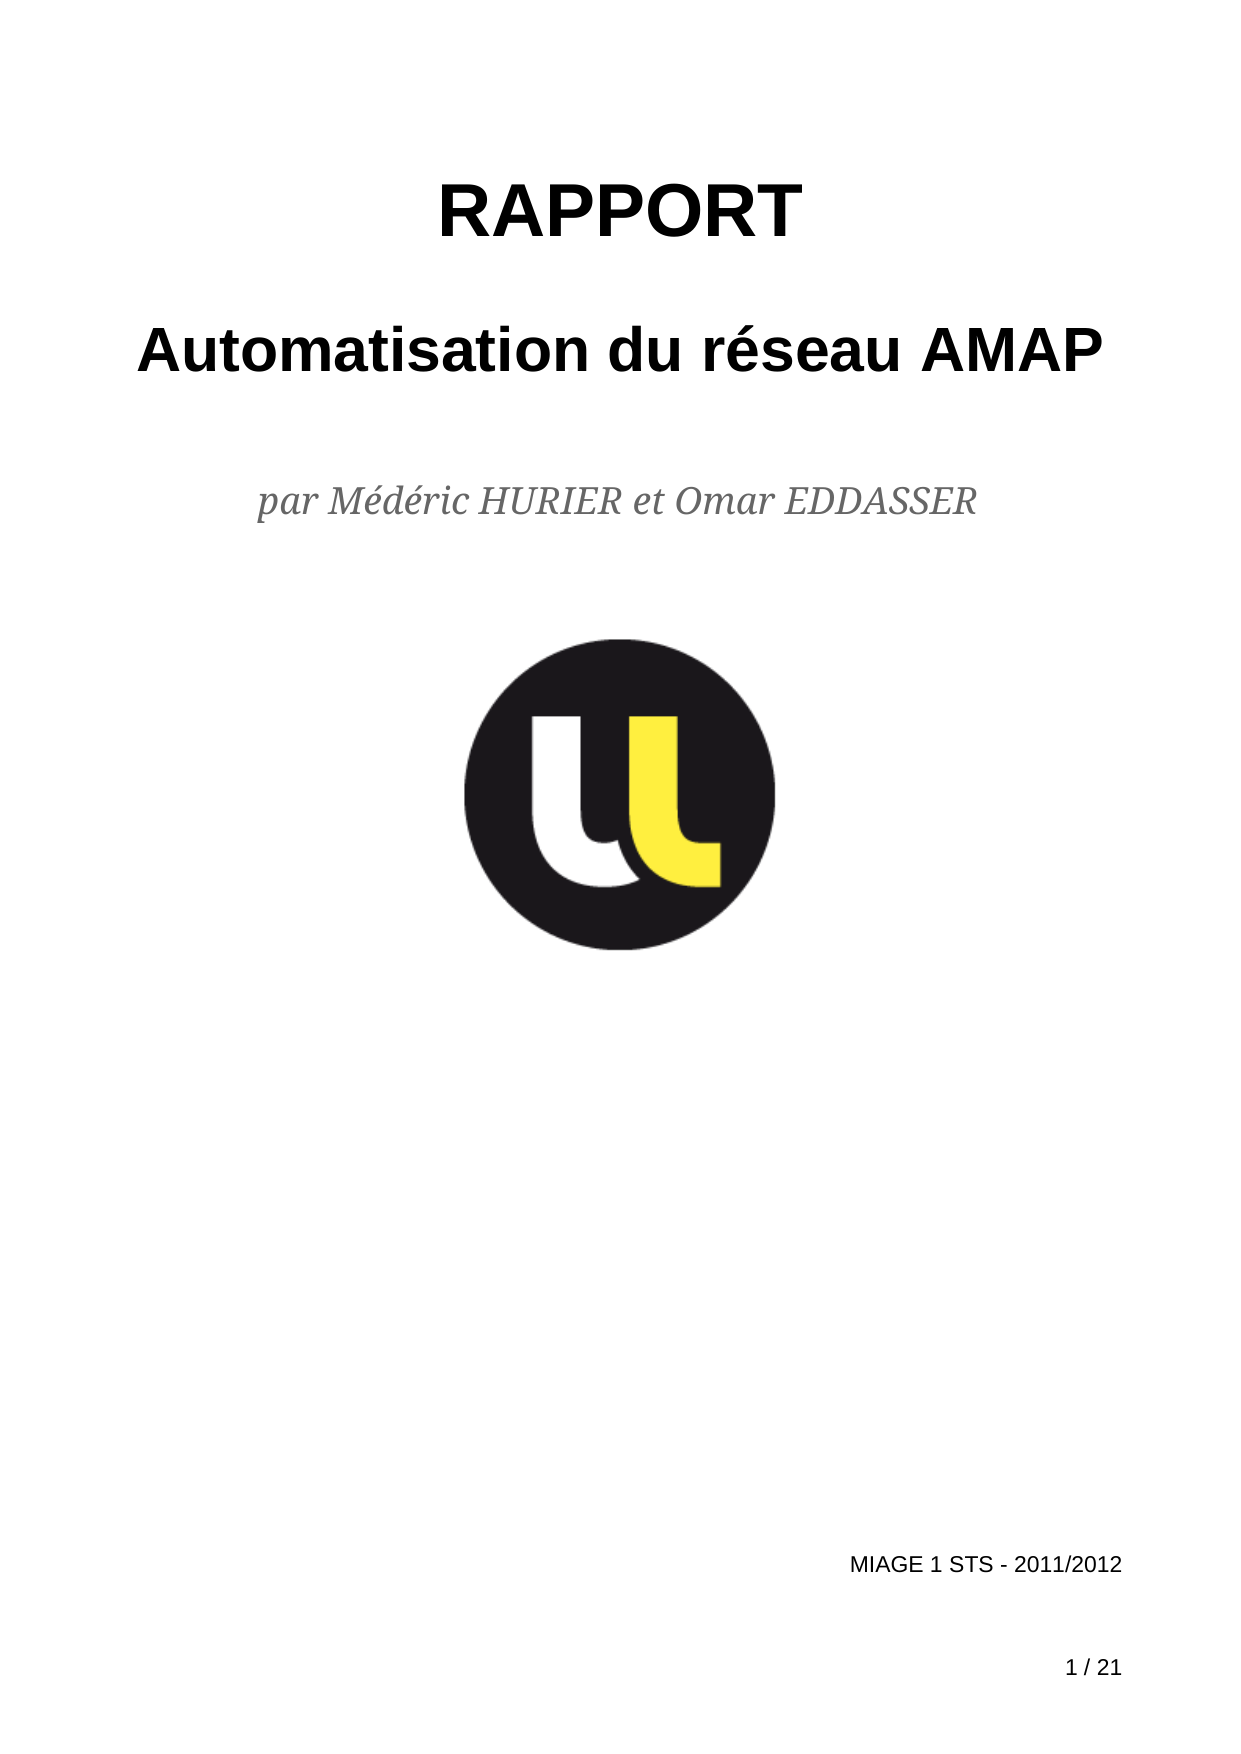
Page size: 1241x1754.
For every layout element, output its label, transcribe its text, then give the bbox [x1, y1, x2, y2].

title Automatisation du réseau AMAP [118, 314, 1122, 384]
picture [424, 599, 816, 991]
subtitle par Médéric HURIER et Omar EDDASSER [118, 474, 1122, 525]
title RAPPORT [118, 168, 1122, 252]
text MIAGE 1 STS - 2011/2012 [118, 1552, 1122, 1578]
